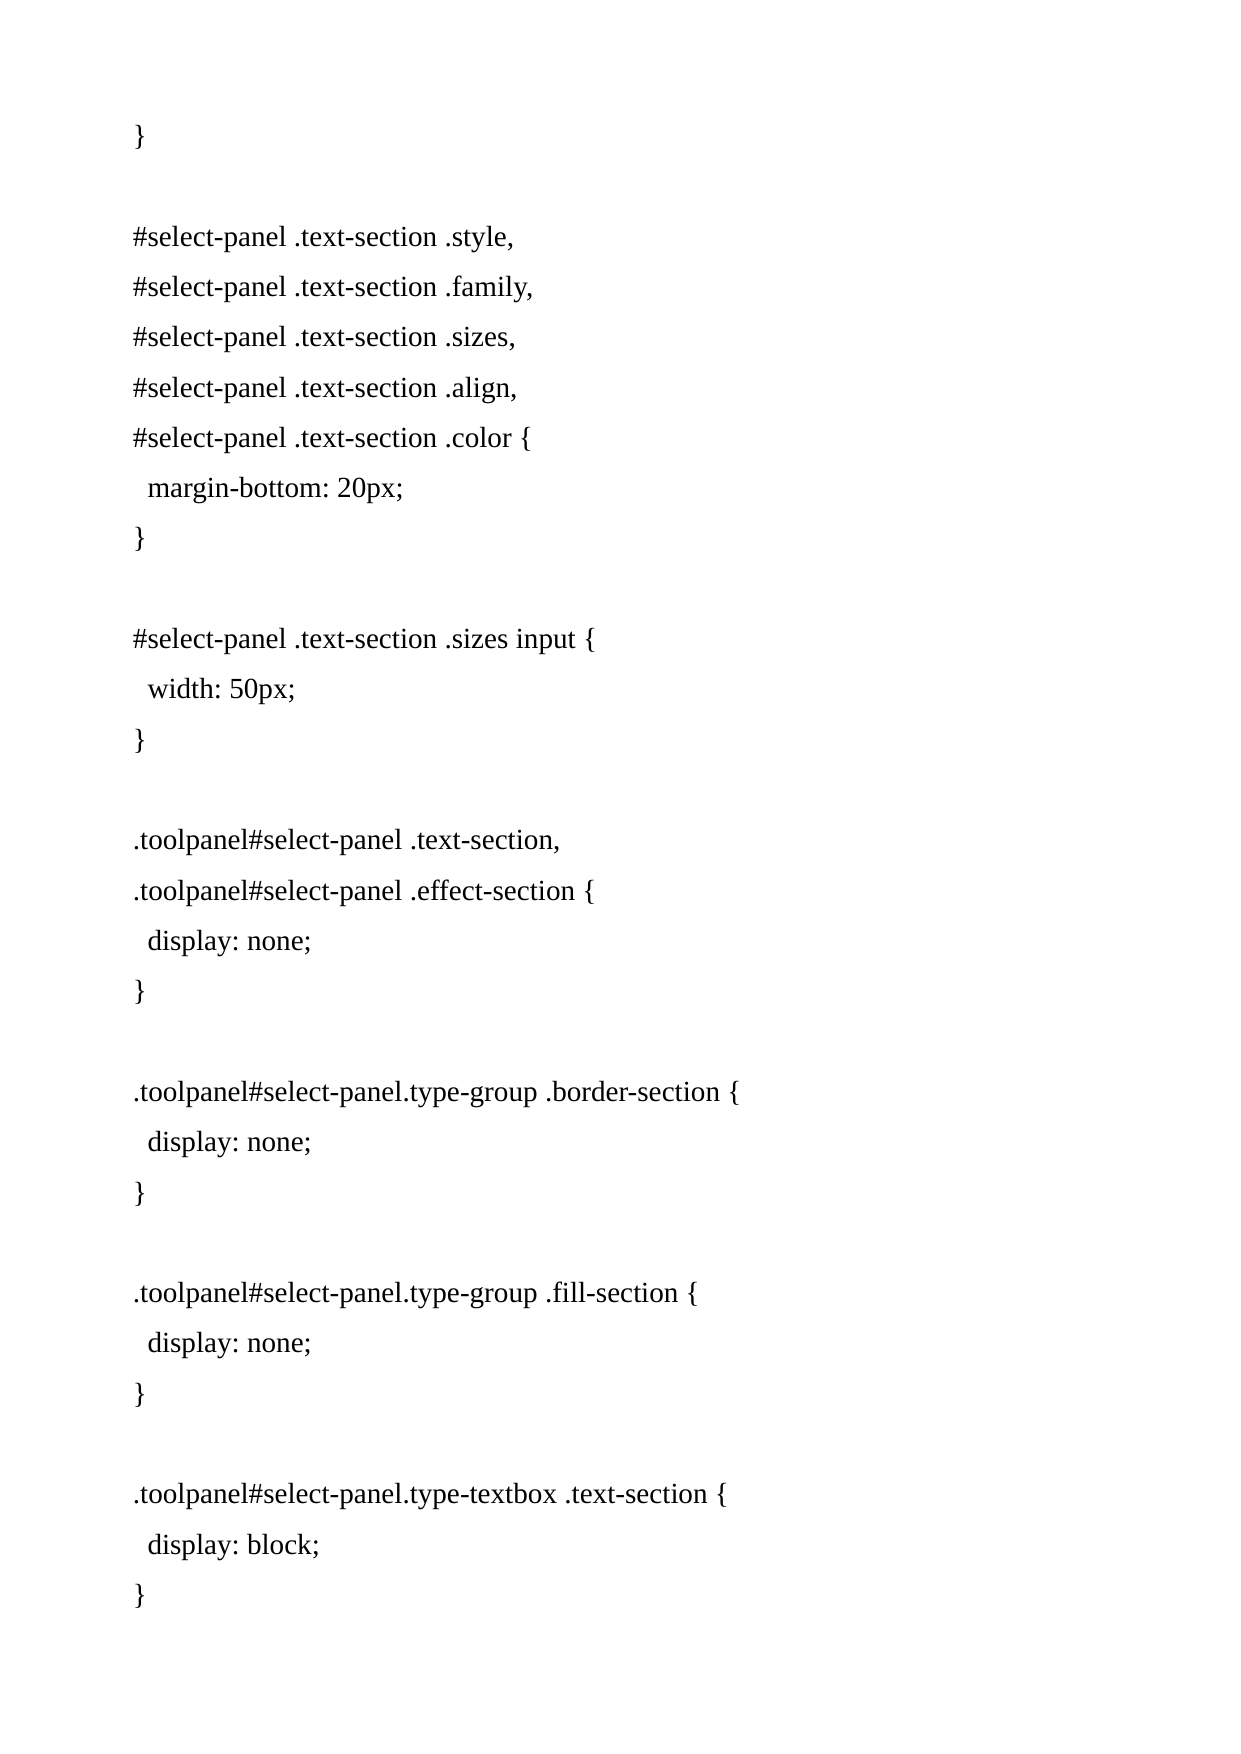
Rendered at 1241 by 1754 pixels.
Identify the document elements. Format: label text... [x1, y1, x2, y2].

text display: block; [118, 1527, 1122, 1560]
text margin-bottom: 20px; [118, 470, 1122, 504]
text display: none; [118, 1124, 1122, 1158]
text display: none; [118, 923, 1122, 957]
text } [118, 521, 1122, 554]
text } [118, 118, 1122, 152]
text .toolpanel#select-panel.type-textbox .text-section { [118, 1477, 1122, 1510]
text #select-panel .text-section .sizes input { [118, 621, 1122, 655]
text } [118, 1376, 1122, 1409]
text } [118, 973, 1122, 1007]
text .toolpanel#select-panel .effect-section { [118, 873, 1122, 906]
text } [118, 722, 1122, 755]
text #select-panel .text-section .color { [118, 420, 1122, 453]
text } [118, 1175, 1122, 1208]
text #select-panel .text-section .sizes, [118, 319, 1122, 353]
text .toolpanel#select-panel.type-group .fill-section { [118, 1275, 1122, 1309]
text width: 50px; [118, 672, 1122, 705]
text .toolpanel#select-panel .text-section, [118, 822, 1122, 856]
text #select-panel .text-section .family, [118, 269, 1122, 303]
text .toolpanel#select-panel.type-group .border-section { [118, 1074, 1122, 1108]
text #select-panel .text-section .align, [118, 370, 1122, 403]
text } [118, 1577, 1122, 1611]
text #select-panel .text-section .style, [118, 219, 1122, 252]
text display: none; [118, 1326, 1122, 1359]
